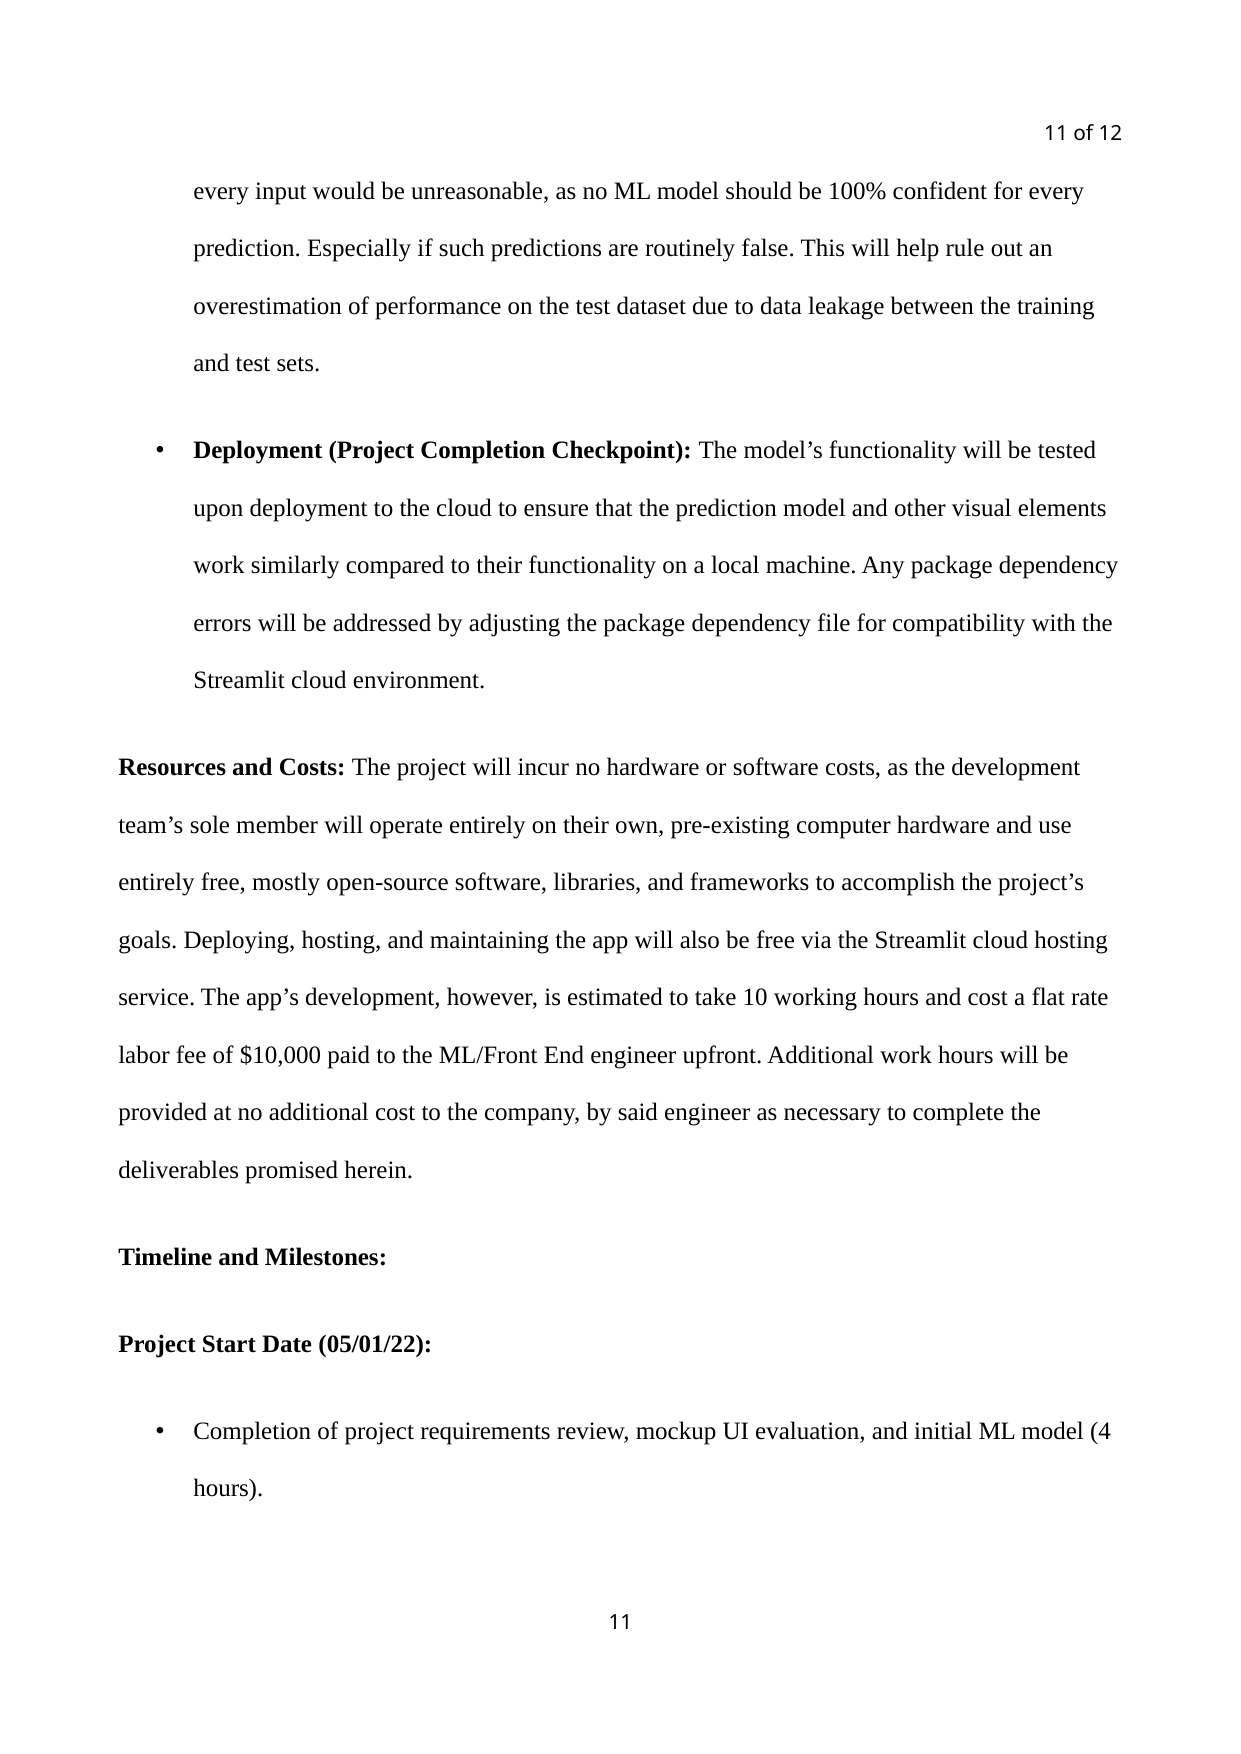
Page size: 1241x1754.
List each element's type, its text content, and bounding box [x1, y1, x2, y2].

text Timeline and Milestones: [118, 1242, 1122, 1271]
text Resources and Costs: The project will incur no hardware or software costs, as the development team’s sole member will operate entirely on their own, pre-existing computer hardware and use entirely free, mostly open-source software, libraries, and frameworks to accomplish the project’s goals. Deploying, hosting, and maintaining the app will also be free via the Streamlit cloud hosting service. The app’s development, however, is estimated to take 10 working hours and cost a flat rate labor fee of $10,000 paid to the ML/Front End engineer upfront. Additional work hours will be provided at no additional cost to the company, by said engineer as necessary to complete the deliverables promised herein. [118, 752, 1122, 1184]
list Completion of project requirements review, mockup UI evaluation, and initial ML model (4 hours). [156, 1416, 1122, 1502]
list Deployment (Project Completion Checkpoint): The model’s functionality will be tested upon deployment to the cloud to ensure that the prediction model and other visual elements work similarly compared to their functionality on a local machine. Any package dependency errors will be addressed by adjusting the package dependency file for compatibility with the Streamlit cloud environment. [156, 436, 1122, 694]
text Project Start Date (05/01/22): [118, 1329, 1122, 1358]
list every input would be unreasonable, as no ML model should be 100% confident for every prediction. Especially if such predictions are routinely false. This will help rule out an overestimation of performance on the test dataset due to data leakage between the training and test sets. [156, 176, 1122, 377]
